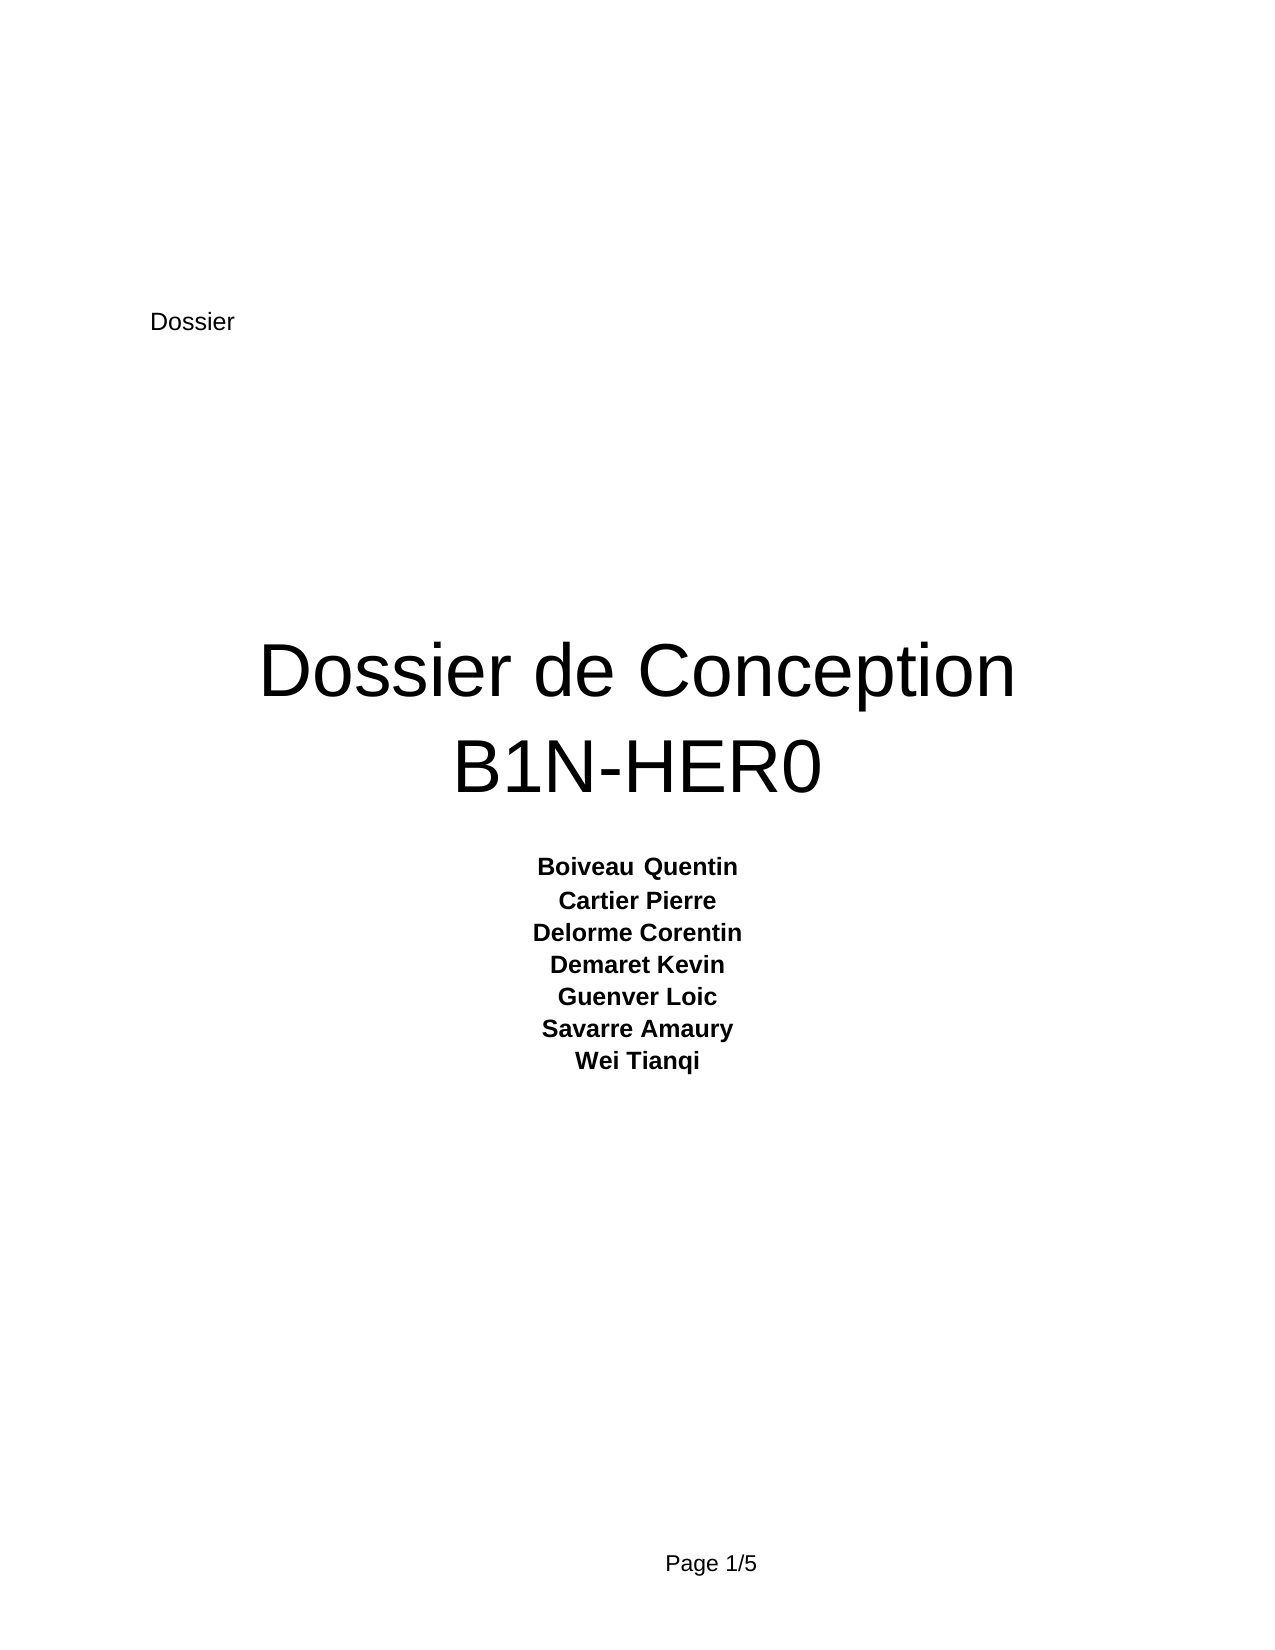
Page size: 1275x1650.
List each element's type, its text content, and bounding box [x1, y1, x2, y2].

text Wei Tianqi [150, 1047, 1125, 1075]
text Boiveau Quentin [150, 853, 1125, 881]
text Savarre Amaury [150, 1015, 1125, 1043]
text B1N-HER0 [150, 725, 1125, 808]
text Guenver Loic [150, 983, 1125, 1011]
text Cartier Pierre [150, 887, 1125, 914]
text Dossier [150, 308, 1125, 336]
text Demaret Kevin [150, 951, 1125, 979]
text Delorme Corentin [150, 919, 1125, 947]
text Dossier de Conception [150, 628, 1125, 712]
